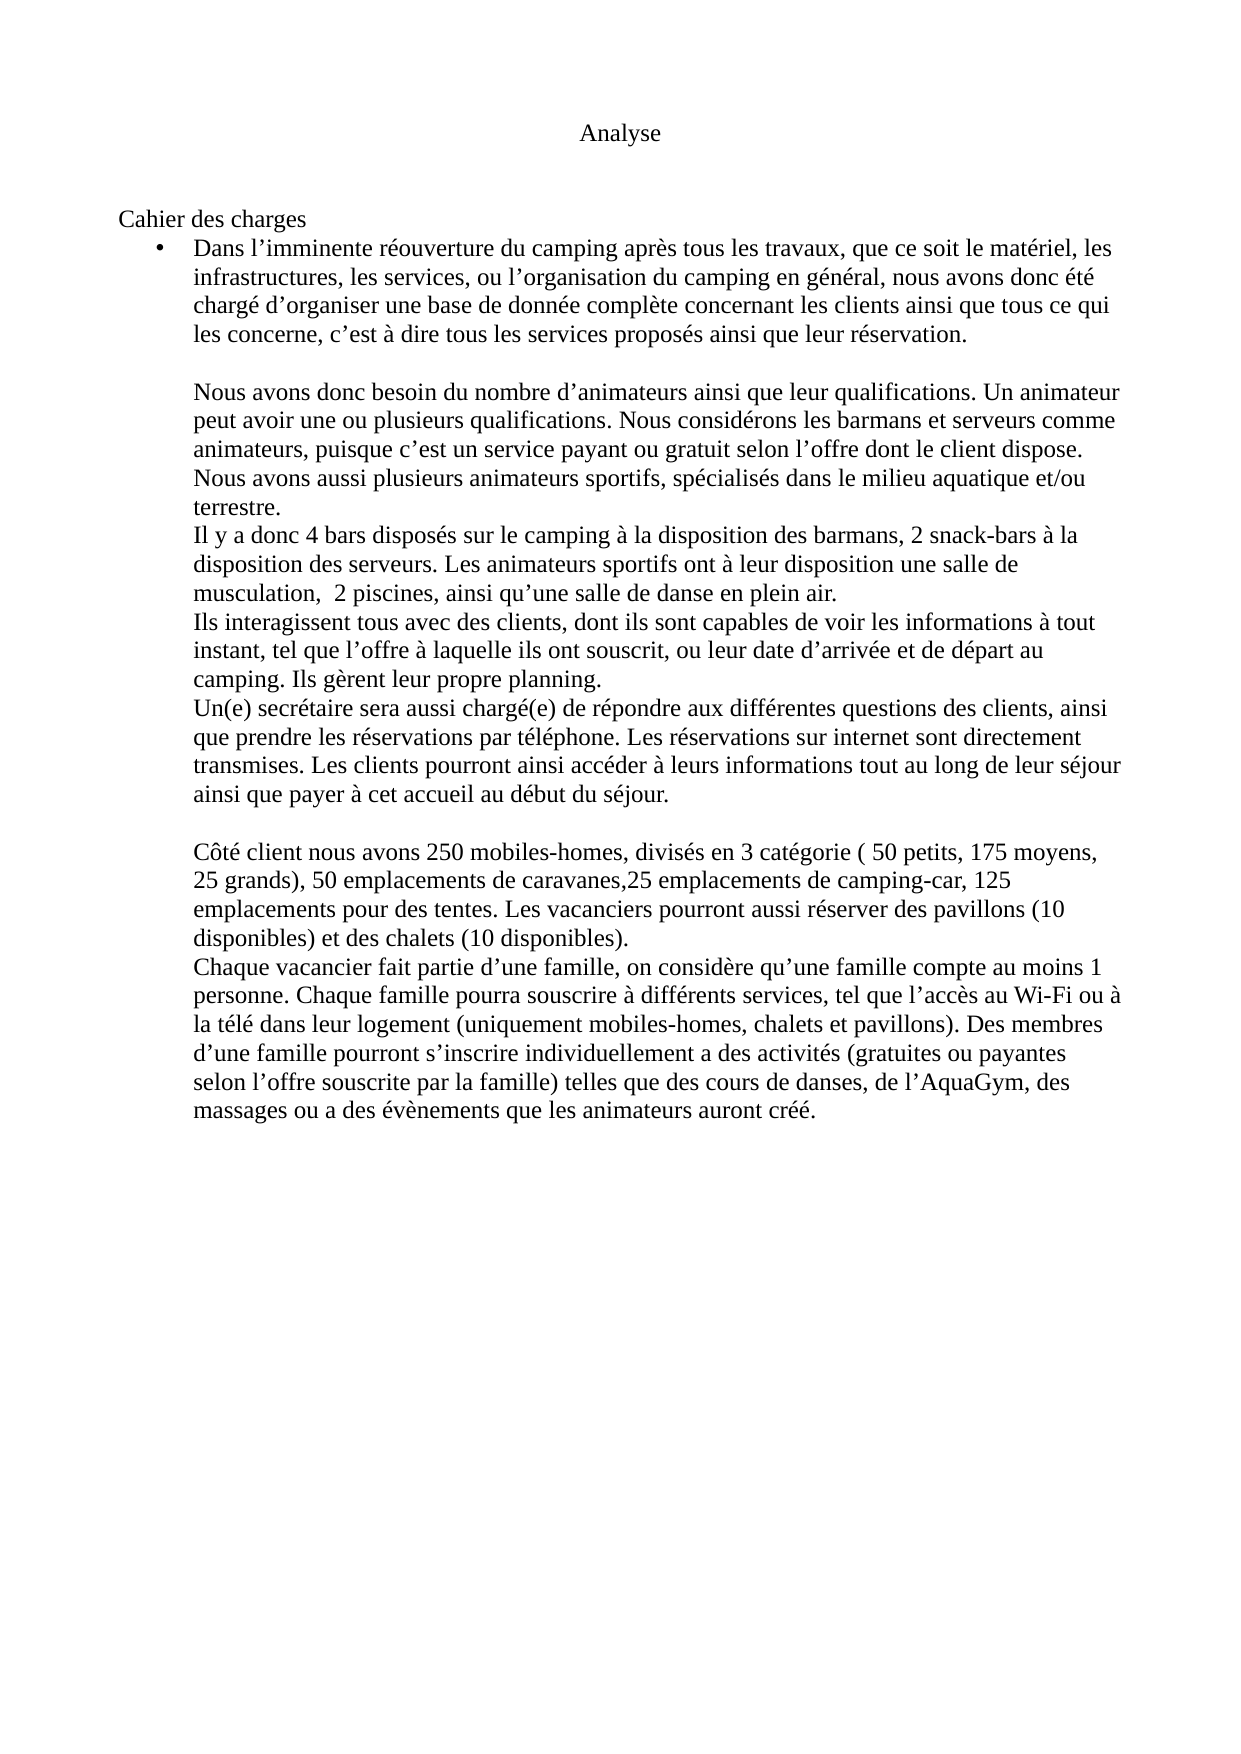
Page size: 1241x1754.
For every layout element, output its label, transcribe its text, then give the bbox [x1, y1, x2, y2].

list Dans l’imminente réouverture du camping après tous les travaux, que ce soit le matériel, les infrastructures, les services, ou l’organisation du camping en général, nous avons donc été chargé d’organiser une base de donnée complète concernant les clients ainsi que tous ce qui les concerne, c’est à dire tous les services proposés ainsi que leur réservation. [156, 233, 1122, 348]
list Ils interagissent tous avec des clients, dont ils sont capables de voir les informations à tout instant, tel que l’offre à laquelle ils ont souscrit, ou leur date d’arrivée et de départ au camping. Ils gèrent leur propre planning. [156, 607, 1122, 693]
list Un(e) secrétaire sera aussi chargé(e) de répondre aux différentes questions des clients, ainsi que prendre les réservations par téléphone. Les réservations sur internet sont directement transmises. Les clients pourront ainsi accéder à leurs informations tout au long de leur séjour ainsi que payer à cet accueil au début du séjour. [156, 693, 1122, 808]
text Cahier des charges [118, 204, 1122, 233]
list Chaque vacancier fait partie d’une famille, on considère qu’une famille compte au moins 1 personne. Chaque famille pourra souscrire à différents services, tel que l’accès au Wi-Fi ou à la télé dans leur logement (uniquement mobiles-homes, chalets et pavillons). Des membres d’une famille pourront s’inscrire individuellement a des activités (gratuites ou payantes selon l’offre souscrite par la famille) telles que des cours de danses, de l’AquaGym, des massages ou a des évènements que les animateurs auront créé. [156, 952, 1122, 1124]
list Nous avons donc besoin du nombre d’animateurs ainsi que leur qualifications. Un animateur peut avoir une ou plusieurs qualifications. Nous considérons les barmans et serveurs comme animateurs, puisque c’est un service payant ou gratuit selon l’offre dont le client dispose. Nous avons aussi plusieurs animateurs sportifs, spécialisés dans le milieu aquatique et/ou terrestre. [156, 377, 1122, 521]
text Analyse [118, 118, 1122, 147]
list Côté client nous avons 250 mobiles-homes, divisés en 3 catégorie ( 50 petits, 175 moyens, 25 grands), 50 emplacements de caravanes,25 emplacements de camping-car, 125 emplacements pour des tentes. Les vacanciers pourront aussi réserver des pavillons (10 disponibles) et des chalets (10 disponibles). [156, 837, 1122, 952]
list Il y a donc 4 bars disposés sur le camping à la disposition des barmans, 2 snack-bars à la disposition des serveurs. Les animateurs sportifs ont à leur disposition une salle de musculation, 2 piscines, ainsi qu’une salle de danse en plein air. [156, 521, 1122, 607]
